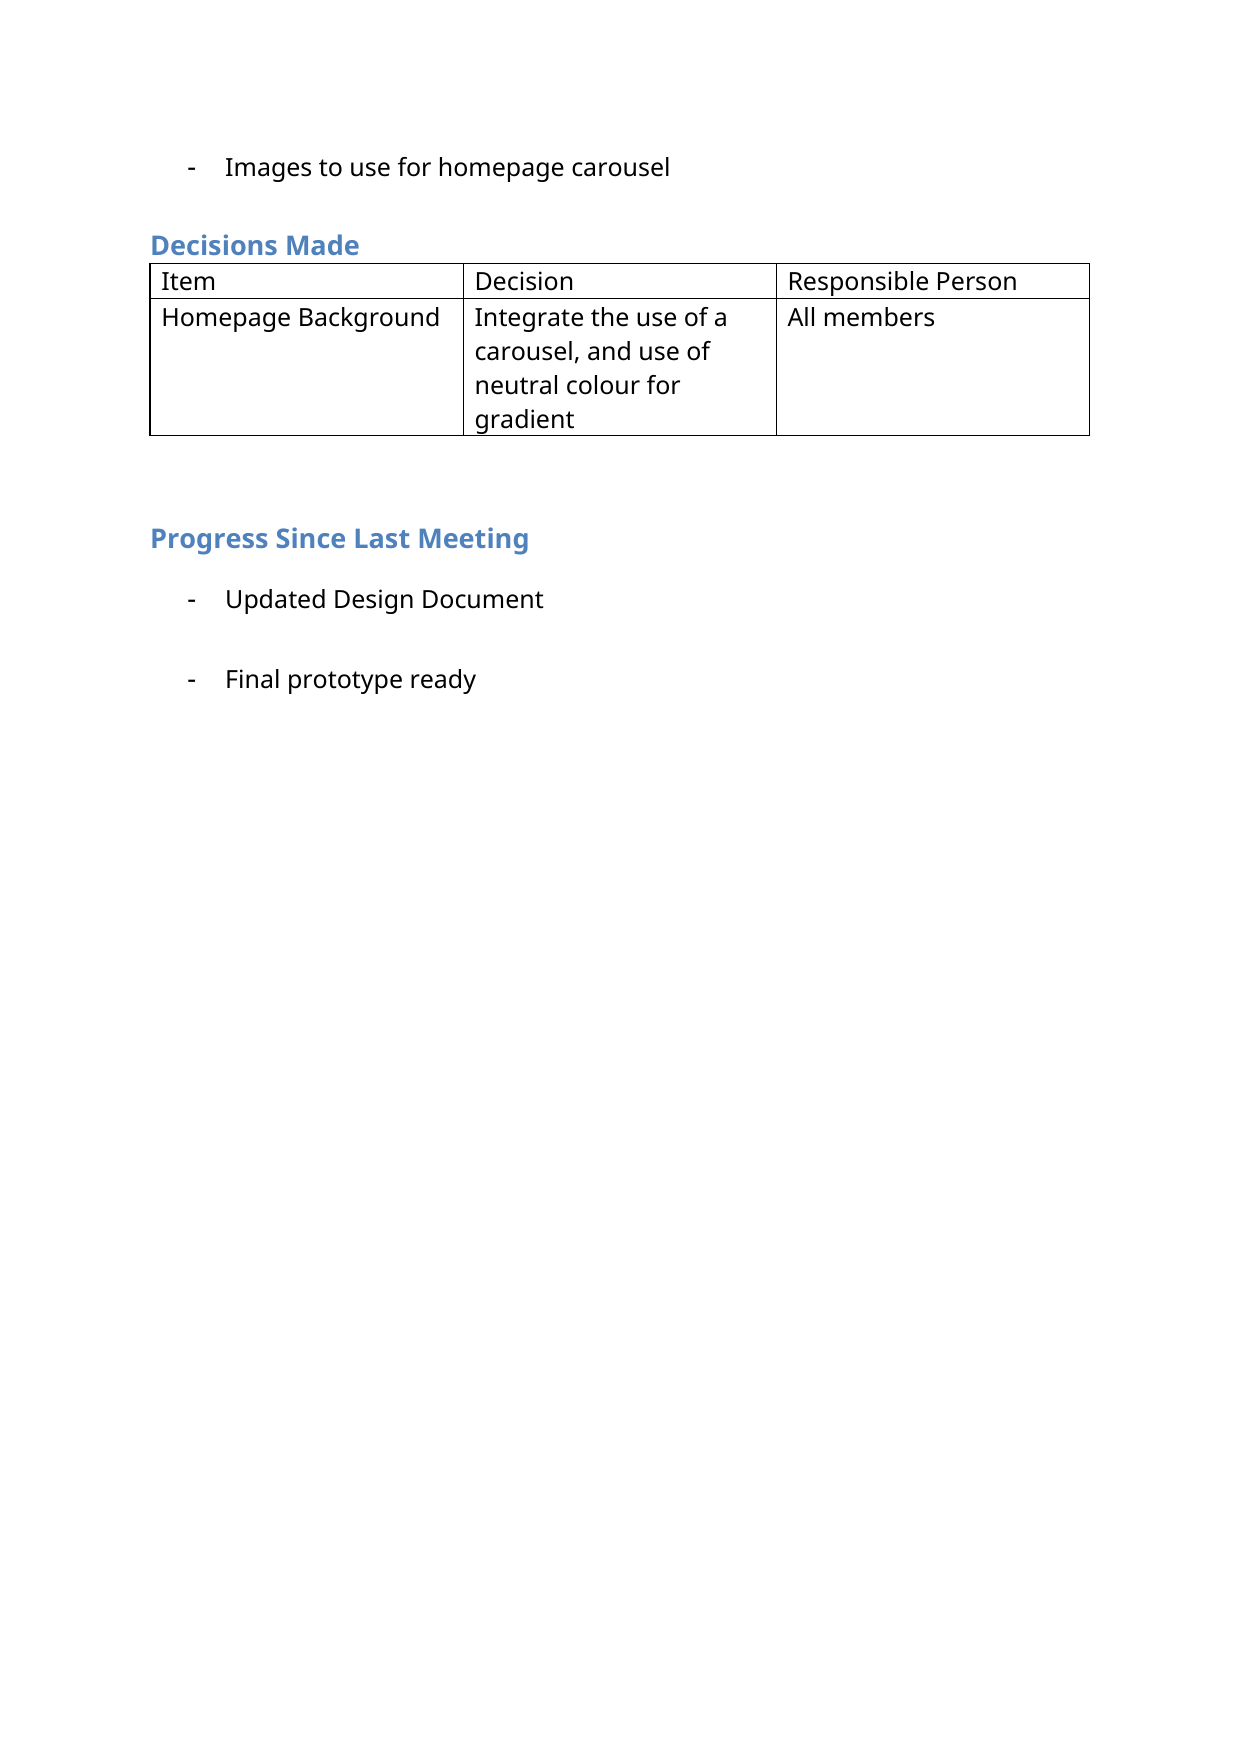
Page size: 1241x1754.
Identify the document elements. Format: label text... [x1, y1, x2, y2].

table_cell Integrate the use of a carousel, and use of neutral colour for gradient [464, 299, 776, 435]
table_cell All members [777, 299, 1089, 435]
table_header Decision [464, 264, 776, 298]
subtitle Decisions Made [150, 226, 1090, 263]
table_cell Homepage Background [151, 299, 463, 435]
table_header Responsible Person [777, 264, 1089, 298]
list Images to use for homepage carousel [187, 150, 1090, 184]
list Final prototype ready [187, 662, 1090, 696]
list Updated Design Document [187, 581, 1090, 616]
table_header Item [151, 264, 463, 298]
subtitle Progress Since Last Meeting [150, 519, 1090, 556]
